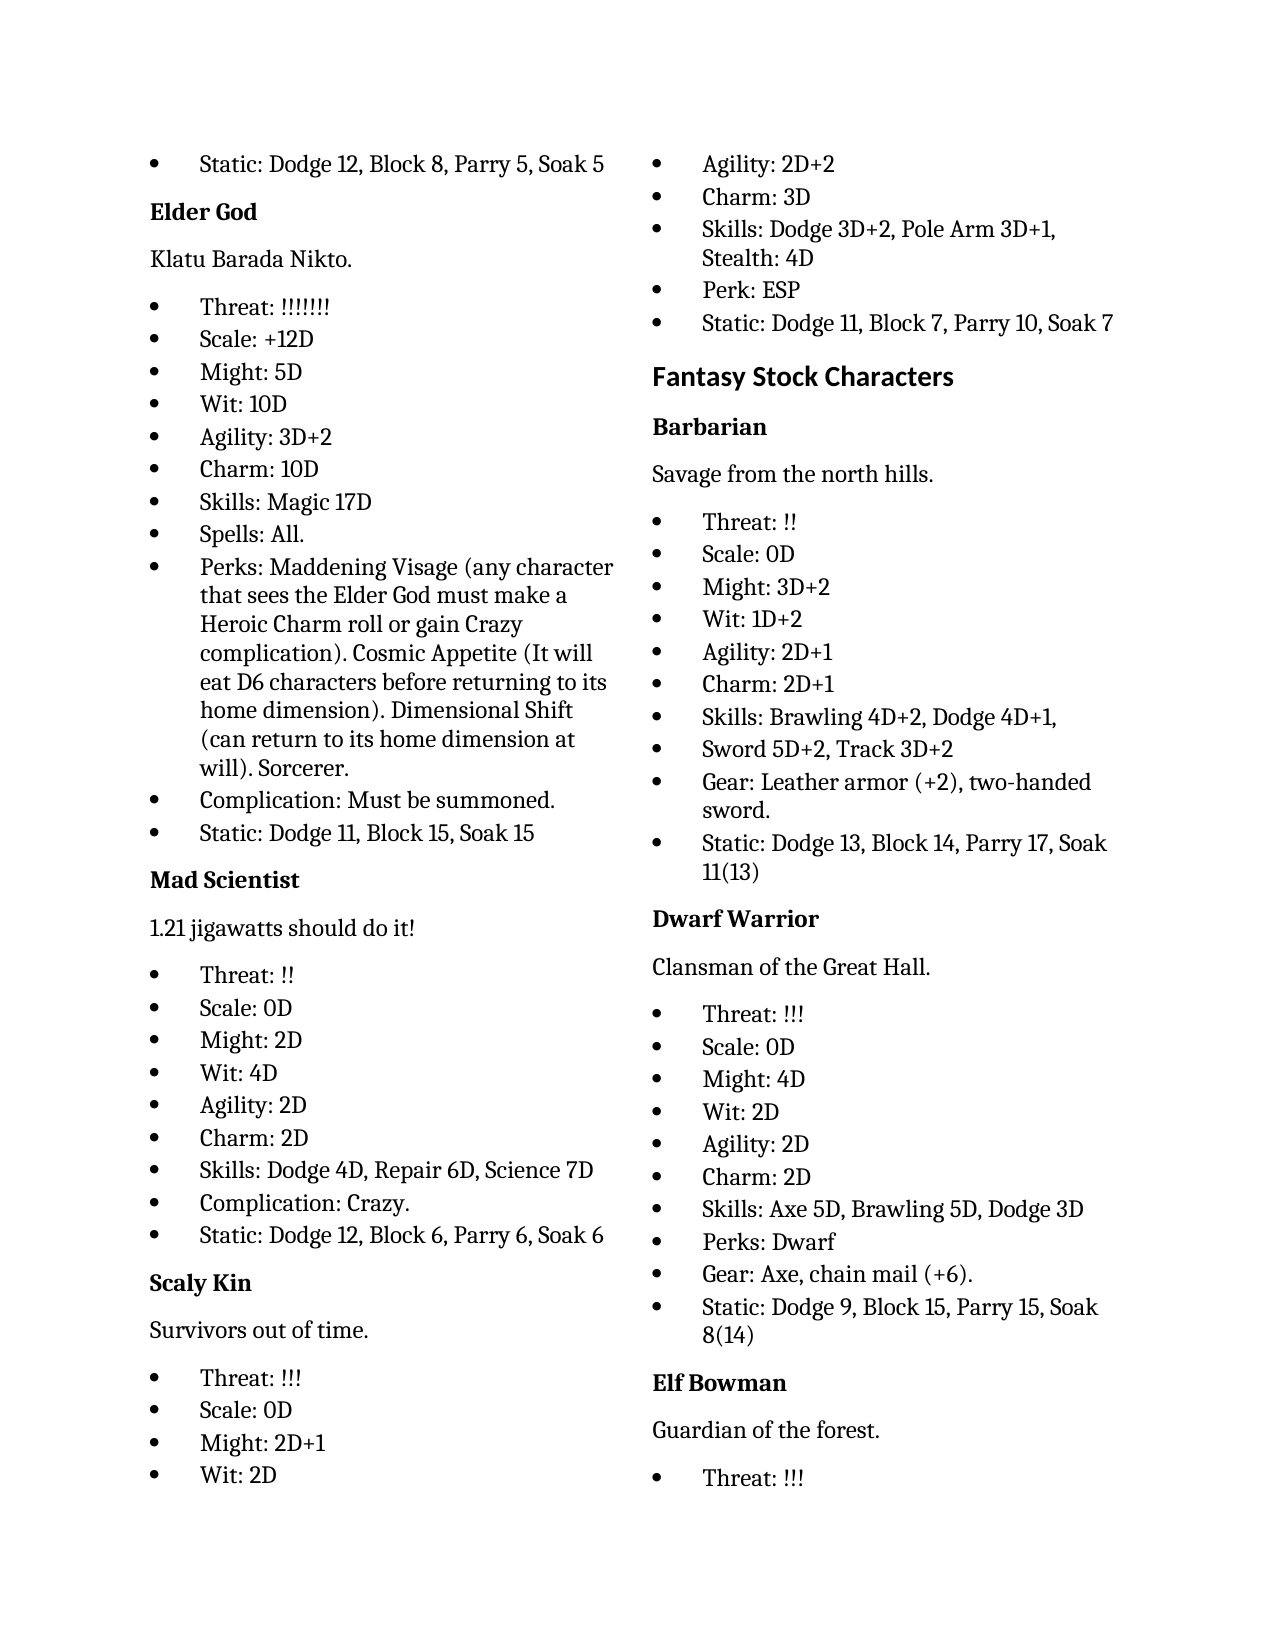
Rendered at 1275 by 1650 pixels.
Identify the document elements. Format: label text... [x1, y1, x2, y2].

list Might: 5D [150, 357, 622, 386]
list Charm: 2D [652, 1163, 1125, 1191]
list Threat: !!! [652, 1464, 1125, 1493]
list Scale: 0D [652, 1033, 1125, 1061]
list Threat: !!! [652, 1000, 1125, 1029]
text Savage from the north hills. [652, 460, 1125, 489]
list Gear: Leather armor (+2), two-handed sword. [652, 768, 1125, 825]
list Static: Dodge 12, Block 6, Parry 6, Soak 6 [150, 1221, 622, 1250]
list Threat: !! [150, 961, 622, 990]
list Skills: Dodge 3D+2, Pole Arm 3D+1, Stealth: 4D [652, 215, 1125, 272]
list Threat: !! [652, 508, 1125, 536]
text Scaly Kin [150, 1269, 622, 1297]
list Static: Dodge 9, Block 15, Parry 15, Soak 8(14) [652, 1293, 1125, 1350]
list Agility: 3D+2 [150, 422, 622, 451]
list Wit: 1D+2 [652, 605, 1125, 634]
list Complication: Must be summoned. [150, 786, 622, 815]
list Might: 4D [652, 1065, 1125, 1094]
text 1.21 jigawatts should do it! [150, 914, 622, 942]
list Threat: !!!!!!! [150, 292, 622, 321]
list Skills: Brawling 4D+2, Dodge 4D+1, [652, 703, 1125, 731]
list Sword 5D+2, Track 3D+2 [652, 735, 1125, 764]
list Agility: 2D+2 [652, 150, 1125, 179]
list Scale: +12D [150, 325, 622, 354]
list Scale: 0D [150, 994, 622, 1022]
list Wit: 2D [652, 1098, 1125, 1126]
list Wit: 2D [150, 1461, 622, 1490]
list Threat: !!! [150, 1364, 622, 1392]
text Barbarian [652, 413, 1125, 441]
list Agility: 2D [652, 1130, 1125, 1159]
text Survivors out of time. [150, 1316, 622, 1345]
list Static: Dodge 12, Block 8, Parry 5, Soak 5 [150, 150, 622, 179]
list Perks: Maddening Visage (any character that sees the Elder God must make a Heroic Charm roll or gain Crazy complication). Cosmic Appetite (It will eat D6 characters before returning to its home dimension). Dimensional Shift (can return to its home dimension at will). Sorcerer. [150, 552, 622, 782]
text Elf Bowman [652, 1369, 1125, 1398]
list Agility: 2D+1 [652, 638, 1125, 666]
list Skills: Magic 17D [150, 487, 622, 516]
list Skills: Axe 5D, Brawling 5D, Dodge 3D [652, 1195, 1125, 1224]
text Mad Scientist [150, 866, 622, 895]
text Elder God [150, 197, 622, 226]
list Perk: ESP [652, 276, 1125, 305]
list Complication: Crazy. [150, 1189, 622, 1217]
list Charm: 2D+1 [652, 670, 1125, 699]
text Dwarf Warrior [652, 905, 1125, 934]
list Skills: Dodge 4D, Repair 6D, Science 7D [150, 1156, 622, 1185]
list Agility: 2D [150, 1091, 622, 1120]
list Charm: 10D [150, 455, 622, 484]
list Charm: 2D [150, 1124, 622, 1152]
list Gear: Axe, chain mail (+6). [652, 1260, 1125, 1289]
list Might: 2D+1 [150, 1429, 622, 1457]
list Static: Dodge 13, Block 14, Parry 17, Soak 11(13) [652, 829, 1125, 886]
text Clansman of the Great Hall. [652, 953, 1125, 981]
list Wit: 4D [150, 1059, 622, 1087]
list Wit: 10D [150, 390, 622, 419]
text Guardian of the forest. [652, 1416, 1125, 1445]
list Scale: 0D [652, 540, 1125, 569]
list Scale: 0D [150, 1396, 622, 1425]
list Spells: All. [150, 520, 622, 549]
subtitle Fantasy Stock Characters [652, 358, 1125, 394]
list Might: 2D [150, 1026, 622, 1055]
list Static: Dodge 11, Block 7, Parry 10, Soak 7 [652, 309, 1125, 337]
list Charm: 3D [652, 182, 1125, 211]
list Perks: Dwarf [652, 1228, 1125, 1256]
list Static: Dodge 11, Block 15, Soak 15 [150, 819, 622, 847]
text Klatu Barada Nikto. [150, 245, 622, 274]
list Might: 3D+2 [652, 573, 1125, 601]
